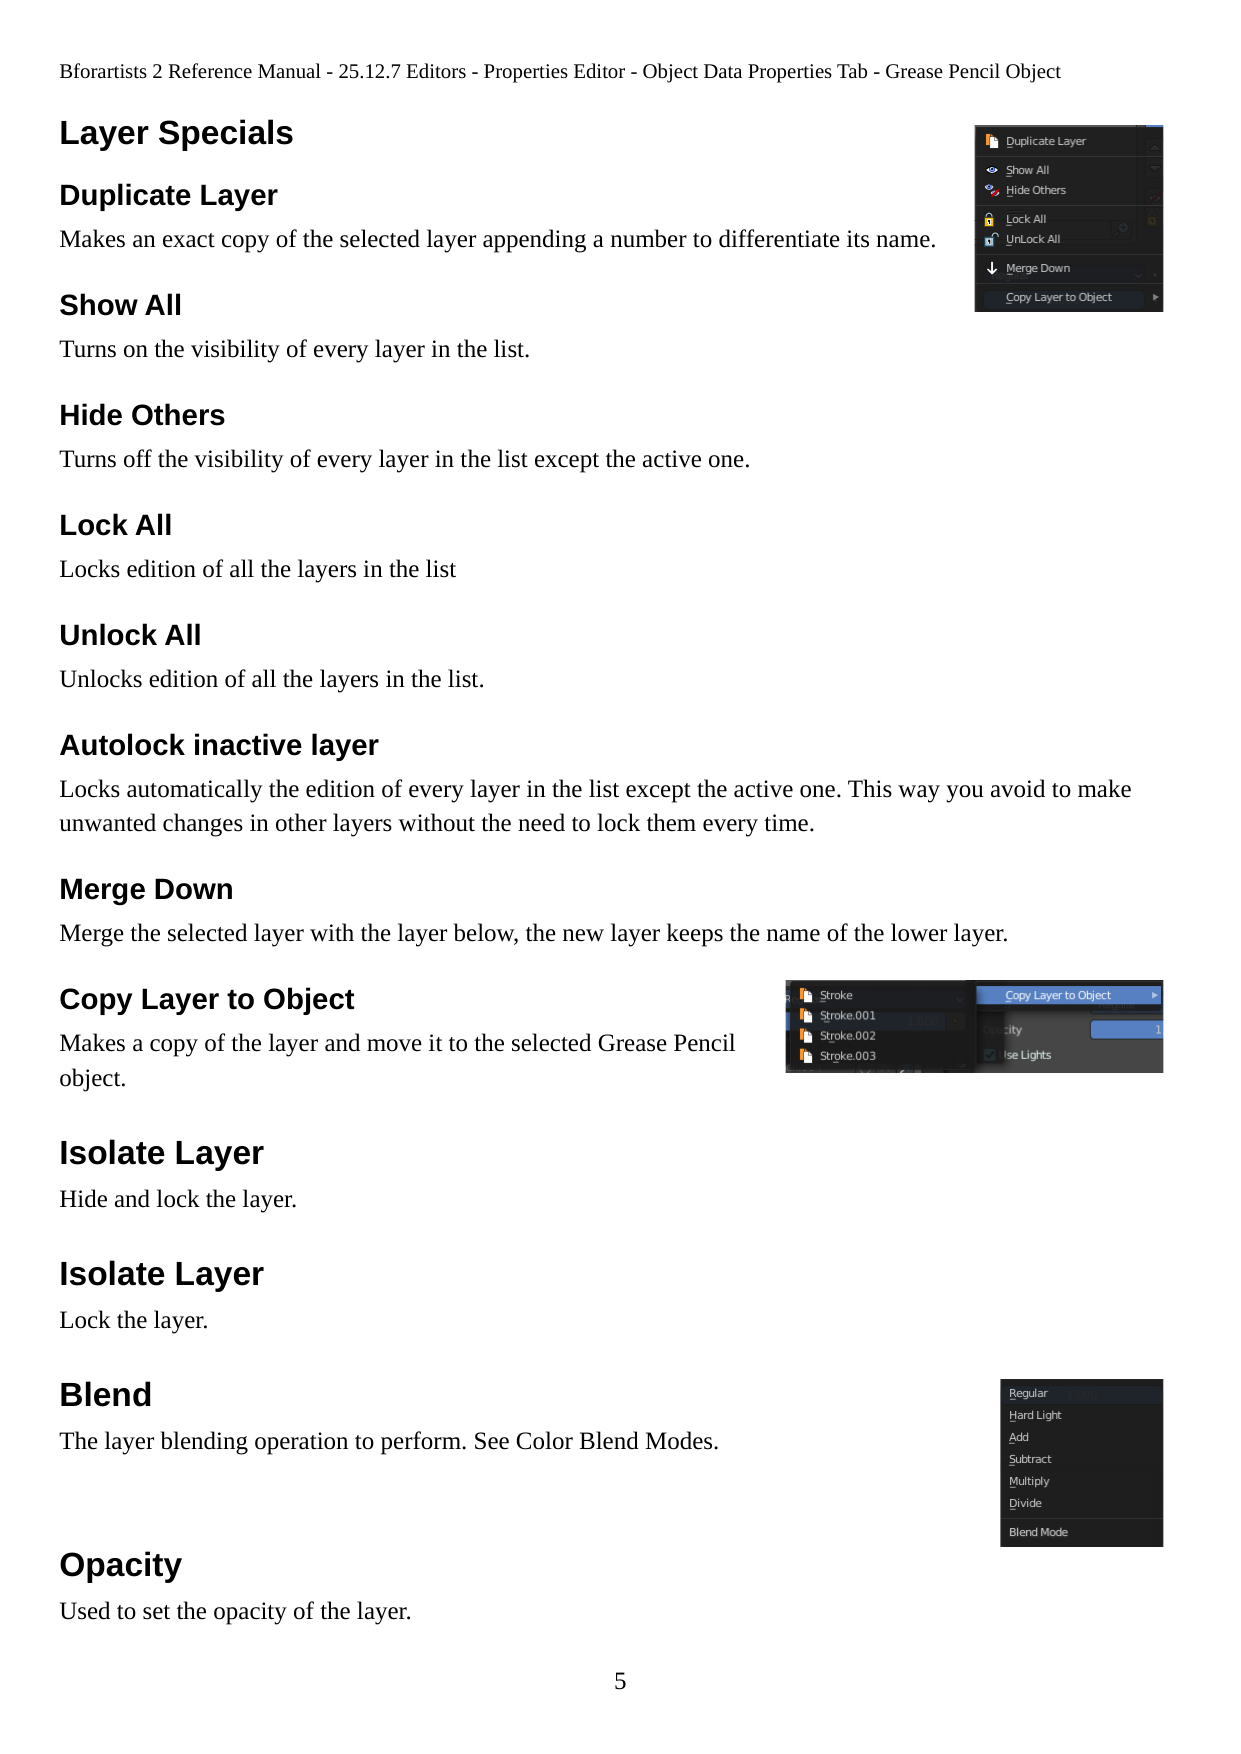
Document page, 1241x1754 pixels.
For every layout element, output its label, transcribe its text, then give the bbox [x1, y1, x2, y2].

subtitle Unlock All [59, 618, 1181, 652]
subtitle Layer Specials [59, 113, 1181, 151]
picture [785, 980, 1164, 1073]
picture [1000, 1379, 1164, 1547]
subtitle Duplicate Layer [59, 178, 974, 212]
text Unlocks edition of all the layers in the list. [59, 664, 1181, 693]
picture [974, 125, 1164, 312]
subtitle Isolate Layer [59, 1133, 1181, 1171]
subtitle Opacity [59, 1545, 1181, 1583]
text Lock the layer. [59, 1305, 1181, 1334]
text Locks automatically the edition of every layer in the list except the active one. This way you avoid to make unwanted changes in other layers without the need to lock them every time. [59, 774, 1181, 837]
subtitle Hide Others [59, 398, 1181, 432]
text Locks edition of all the layers in the list [59, 554, 1181, 583]
text The layer blending operation to perform. See Color Blend Modes. [59, 1426, 1000, 1455]
subtitle [1164, 178, 1181, 212]
subtitle Show All [59, 288, 1181, 322]
text Turns off the visibility of every layer in the list except the active one. [59, 444, 1181, 473]
subtitle [1164, 982, 1181, 1016]
text Turns on the visibility of every layer in the list. [59, 334, 1181, 363]
text Makes an exact copy of the selected layer appending a number to differentiate its name. [59, 224, 974, 253]
subtitle Merge Down [59, 872, 1181, 906]
subtitle Isolate Layer [59, 1254, 1181, 1292]
text Hide and lock the layer. [59, 1184, 1181, 1213]
text Used to set the opacity of the layer. [59, 1596, 1181, 1625]
subtitle Autolock inactive layer [59, 728, 1181, 762]
subtitle Blend [59, 1375, 1181, 1413]
subtitle Copy Layer to Object [59, 982, 785, 1016]
subtitle Lock All [59, 508, 1181, 542]
text Merge the selected layer with the layer below, the new layer keeps the name of the lower layer. [59, 918, 1181, 947]
text Makes a copy of the layer and move it to the selected Grease Pencil object. [59, 1028, 1181, 1092]
